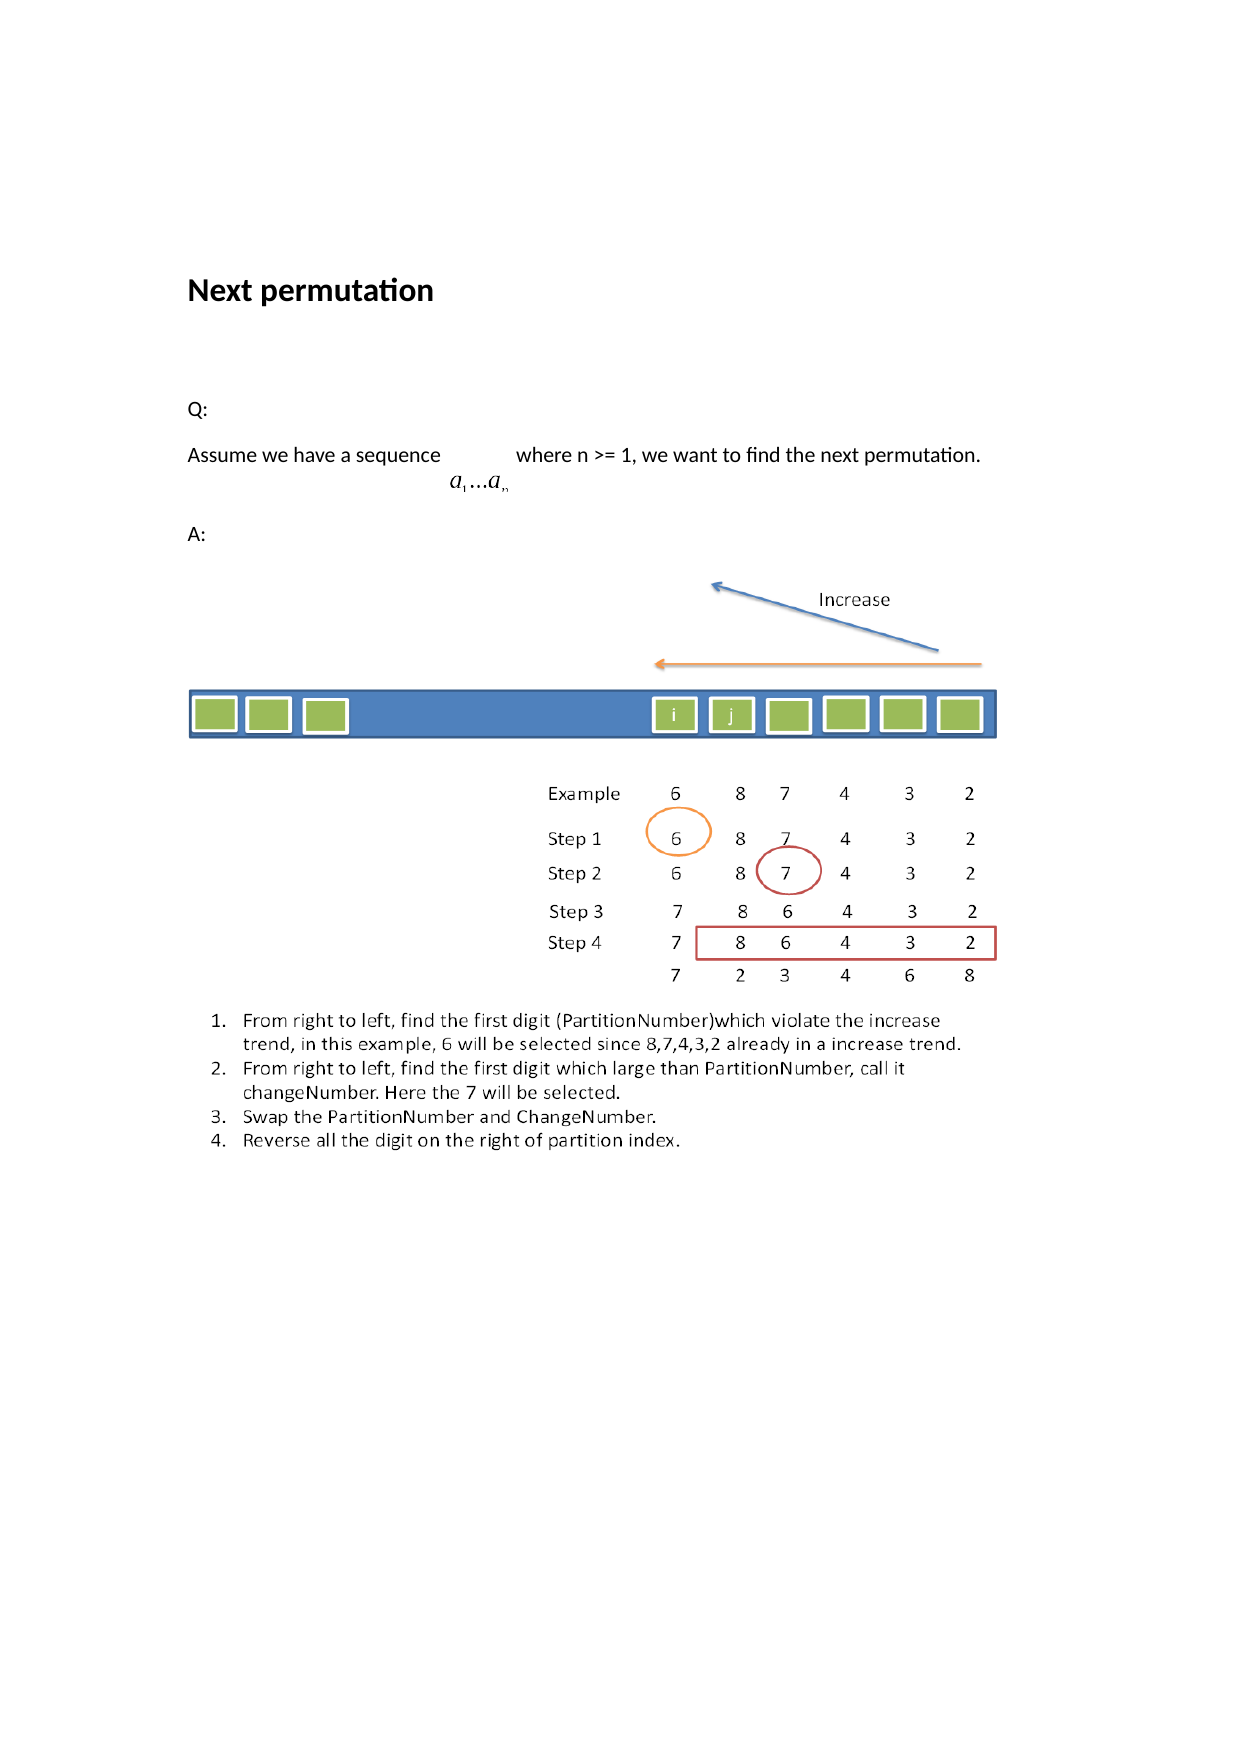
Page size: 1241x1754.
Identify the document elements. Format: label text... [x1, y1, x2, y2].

text Assume we have a sequence where n >= 1, we want to find the next permutation. [187, 429, 1053, 492]
text Q: [187, 367, 1053, 429]
text A: [187, 492, 1053, 554]
subtitle Next permutation [187, 248, 1053, 310]
